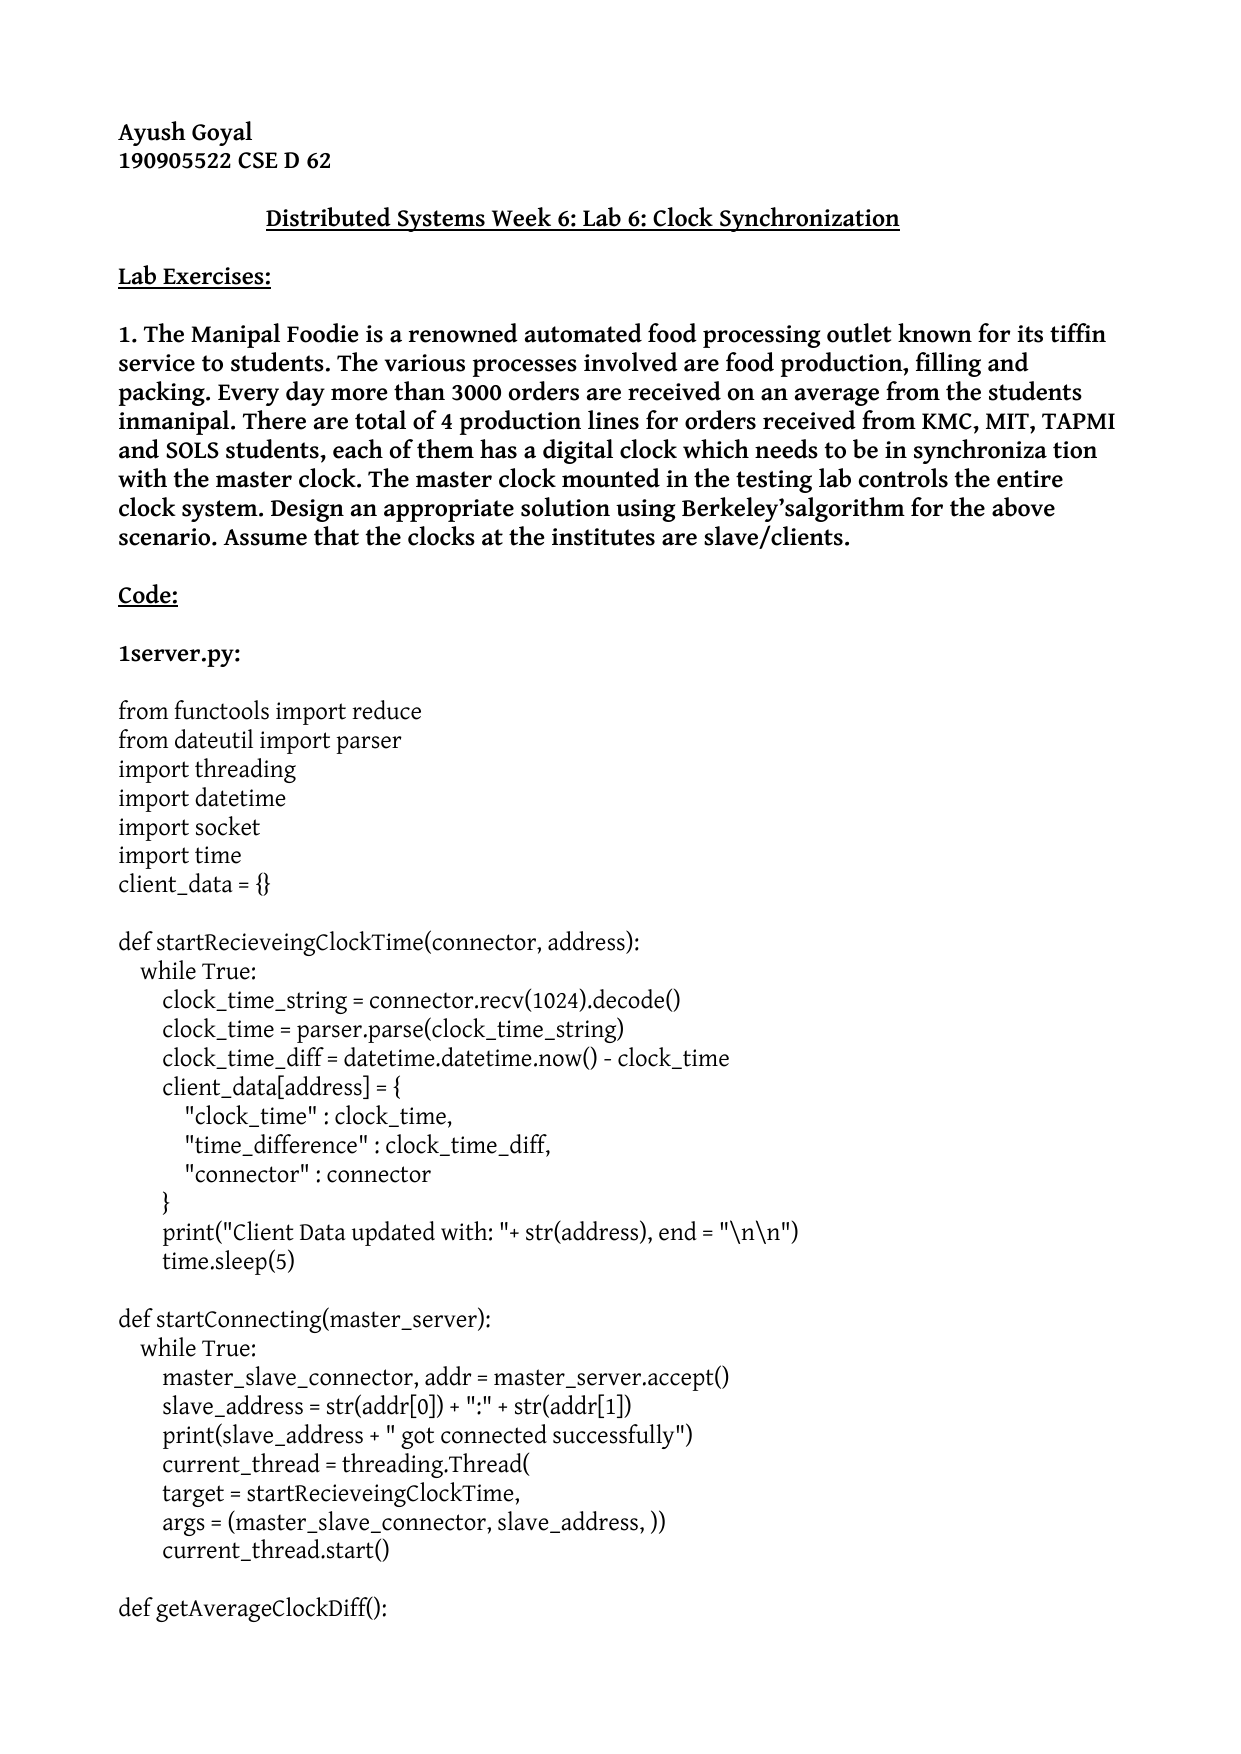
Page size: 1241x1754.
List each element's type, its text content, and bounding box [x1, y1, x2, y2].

text "connector" : connector [118, 1161, 1122, 1189]
text client_data[address] = { [118, 1074, 1122, 1103]
text while True: [118, 1334, 1122, 1363]
text } [118, 1189, 1122, 1218]
text Distributed Systems Week 6: Lab 6: Clock Synchronization [118, 205, 1122, 234]
text Lab Exercises: [118, 263, 1122, 292]
text args = (master_slave_connector, slave_address, )) [118, 1508, 1122, 1537]
text current_thread.start() [118, 1537, 1122, 1566]
text import datetime [118, 784, 1122, 813]
text 1server.py: [118, 639, 1122, 668]
text 1. The Manipal Foodie is a renowned automated food processing outlet known for its tiffin service to students. The various processes involved are food production, filling and packing. Every day more than 3000 orders are received on an average from the students inmanipal. There are total of 4 production lines for orders received from KMC, MIT, TAPMI and SOLS students, each of them has a digital clock which needs to be in synchroniza tion with the master clock. The master clock mounted in the testing lab controls the entire clock system. Design an appropriate solution using Berkeley’salgorithm for the above scenario. Assume that the clocks at the institutes are slave/clients. [118, 321, 1122, 552]
text def startConnecting(master_server): [118, 1305, 1122, 1334]
text print(slave_address + " got connected successfully") [118, 1421, 1122, 1450]
text 190905522 CSE D 62 [118, 147, 1122, 176]
text current_thread = threading.Thread( [118, 1450, 1122, 1479]
text master_slave_connector, addr = master_server.accept() [118, 1363, 1122, 1392]
text clock_time_diff = datetime.datetime.now() - clock_time [118, 1045, 1122, 1074]
text Ayush Goyal [118, 118, 1122, 147]
text "clock_time" : clock_time, [118, 1103, 1122, 1132]
text from functools import reduce [118, 697, 1122, 726]
text def getAverageClockDiff(): [118, 1595, 1122, 1624]
text print("Client Data updated with: "+ str(address), end = "\n\n") [118, 1218, 1122, 1247]
text "time_difference" : clock_time_diff, [118, 1132, 1122, 1161]
text slave_address = str(addr[0]) + ":" + str(addr[1]) [118, 1392, 1122, 1421]
text import time [118, 842, 1122, 871]
text Code: [118, 581, 1122, 610]
text import threading [118, 755, 1122, 784]
text def startRecieveingClockTime(connector, address): [118, 929, 1122, 958]
text clock_time = parser.parse(clock_time_string) [118, 1016, 1122, 1045]
text import socket [118, 813, 1122, 842]
text time.sleep(5) [118, 1247, 1122, 1276]
text while True: [118, 958, 1122, 987]
text from dateutil import parser [118, 726, 1122, 755]
text client_data = {} [118, 871, 1122, 900]
text clock_time_string = connector.recv(1024).decode() [118, 987, 1122, 1016]
text target = startRecieveingClockTime, [118, 1479, 1122, 1508]
